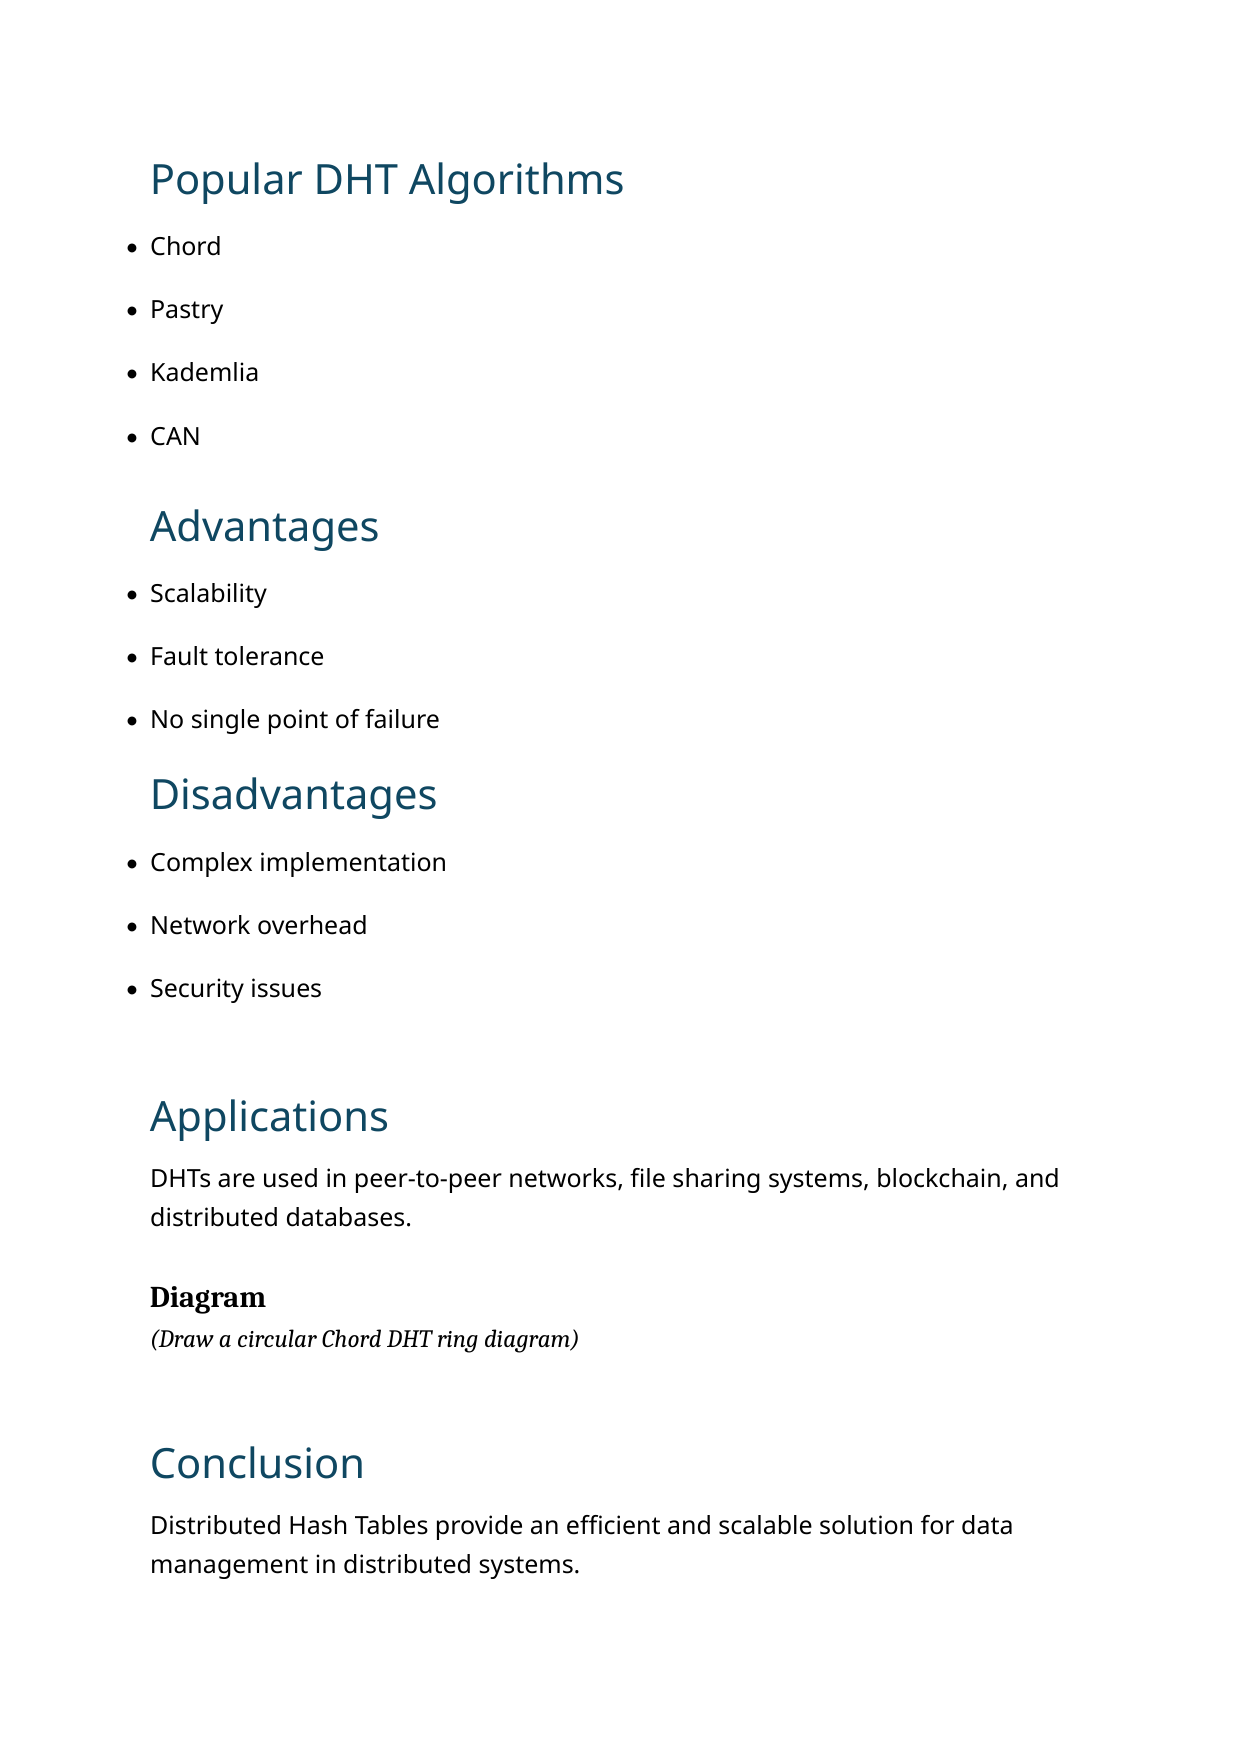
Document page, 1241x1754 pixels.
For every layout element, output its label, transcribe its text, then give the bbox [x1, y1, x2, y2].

list Pastry [126, 292, 1090, 326]
subtitle Applications [149, 1087, 1090, 1144]
text (Draw a circular Chord DHT ring diagram) [149, 1325, 1090, 1354]
subtitle Conclusion [149, 1434, 1090, 1491]
subtitle Disadvantages [149, 765, 1090, 822]
list Scalability [126, 576, 1090, 609]
text Distributed Hash Tables provide an efficient and scalable solution for data management in distributed systems. [150, 1508, 1090, 1581]
list CAN [126, 418, 1090, 452]
subtitle Advantages [149, 497, 1090, 553]
list No single point of failure [126, 702, 1090, 736]
list Security issues [126, 971, 1090, 1005]
subtitle Popular DHT Algorithms [149, 150, 1090, 207]
text DHTs are used in peer-to-peer networks, file sharing systems, blockchain, and distributed databases. [150, 1161, 1090, 1234]
list Complex implementation [126, 844, 1090, 878]
list Fault tolerance [126, 639, 1090, 673]
list Network overhead [126, 908, 1090, 942]
list Kademlia [126, 355, 1090, 389]
text Diagram [149, 1280, 1090, 1315]
list Chord [126, 228, 1090, 263]
